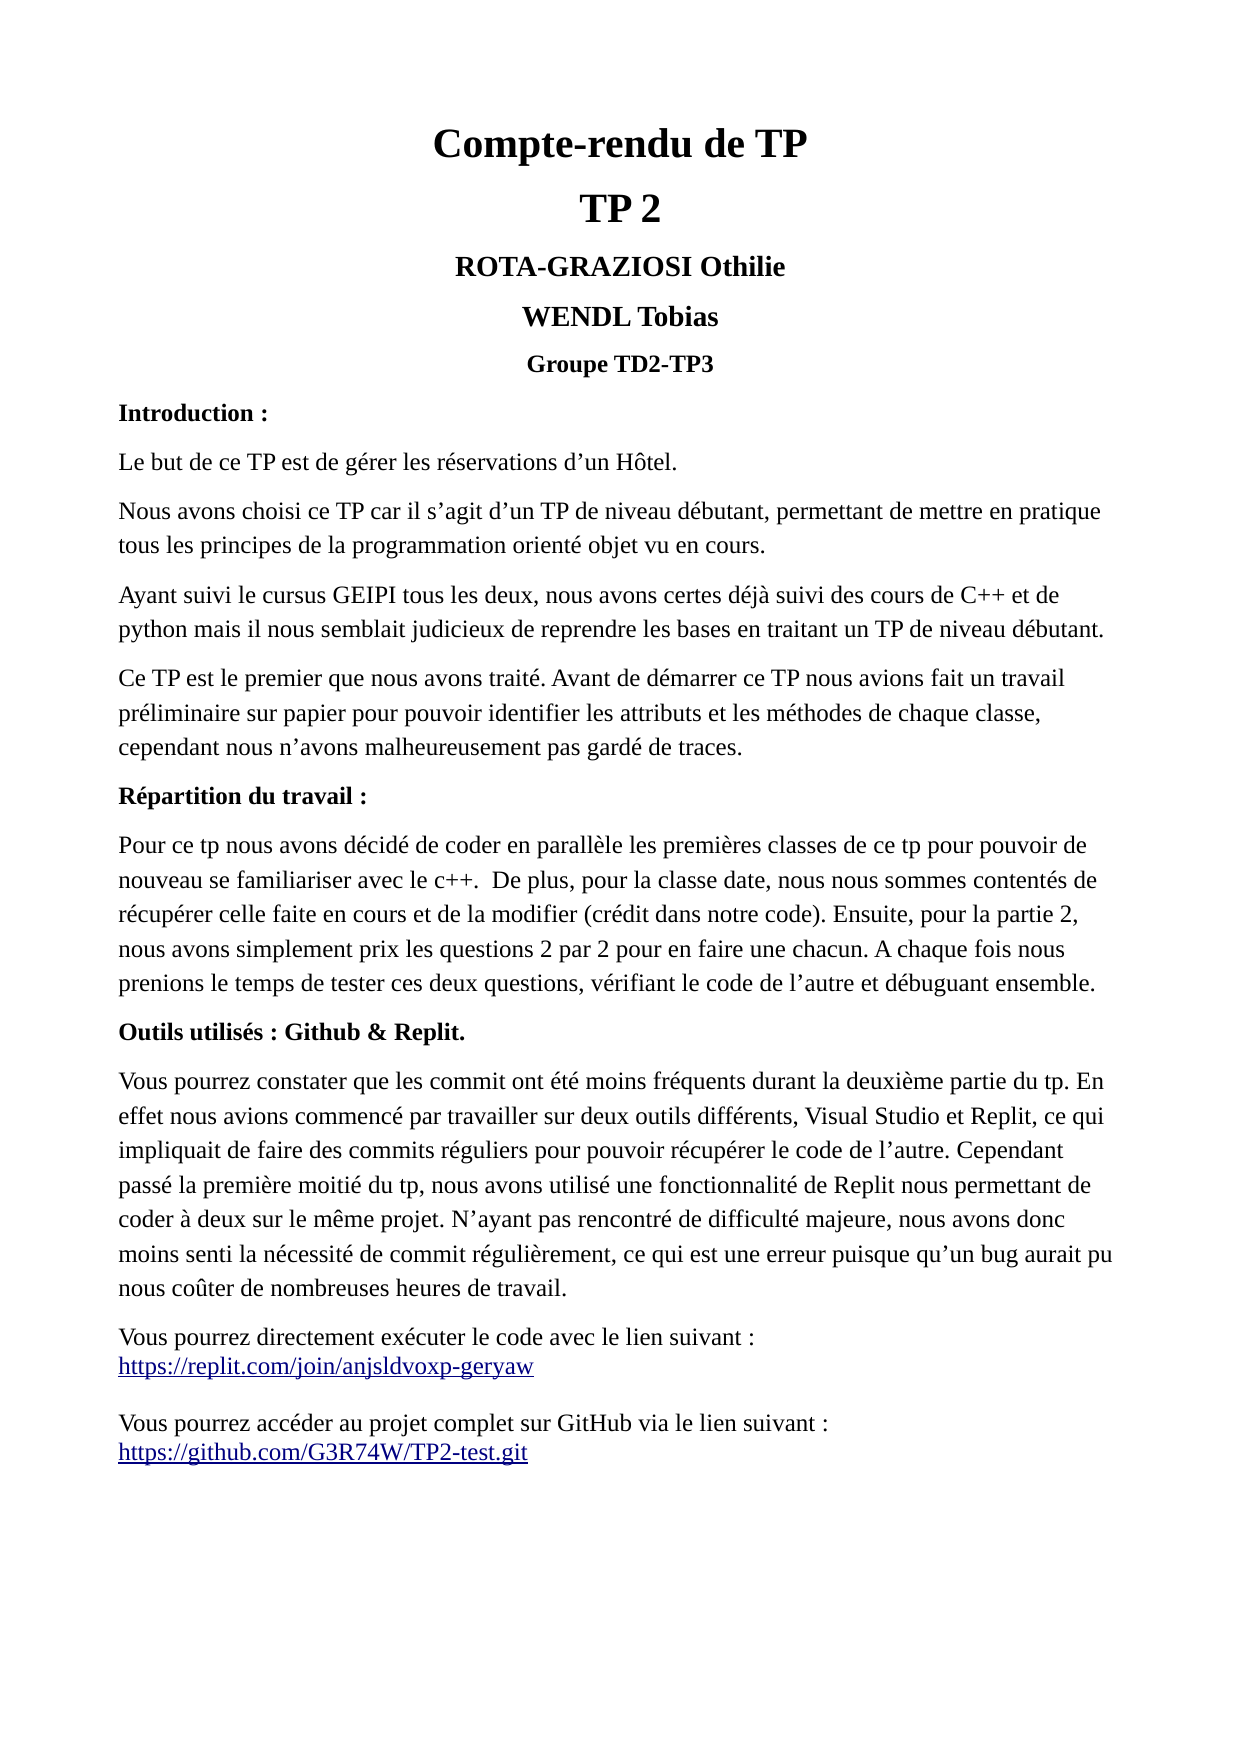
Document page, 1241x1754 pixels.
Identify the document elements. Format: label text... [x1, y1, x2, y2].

text WENDL Tobias [118, 299, 1122, 332]
text Introduction : [118, 398, 1122, 427]
text TP 2 [118, 183, 1122, 231]
text Ce TP est le premier que nous avons traité. Avant de démarrer ce TP nous avions fait un travail préliminaire sur papier pour pouvoir identifier les attributs et les méthodes de chaque classe, cependant nous n’avons malheureusement pas gardé de traces. [118, 663, 1122, 761]
text Vous pourrez constater que les commit ont été moins fréquents durant la deuxième partie du tp. En effet nous avions commencé par travailler sur deux outils différents, Visual Studio et Replit, ce qui impliquait de faire des commits réguliers pour pouvoir récupérer le code de l’autre. Cependant passé la première moitié du tp, nous avons utilisé une fonctionnalité de Replit nous permettant de coder à deux sur le même projet. N’ayant pas rencontré de difficulté majeure, nous avons donc moins senti la nécessité de commit régulièrement, ce qui est une erreur puisque qu’un bug aurait pu nous coûter de nombreuses heures de travail. [118, 1066, 1122, 1302]
text Vous pourrez directement exécuter le code avec le lien suivant : [118, 1322, 1122, 1351]
text ROTA-GRAZIOSI Othilie [118, 249, 1122, 282]
text https://replit.com/join/anjsldvoxp-geryaw [118, 1351, 1122, 1380]
text Ayant suivi le cursus GEIPI tous les deux, nous avons certes déjà suivi des cours de C++ et de python mais il nous semblait judicieux de reprendre les bases en traitant un TP de niveau débutant. [118, 580, 1122, 643]
text Compte-rendu de TP [118, 118, 1122, 166]
text Pour ce tp nous avons décidé de coder en parallèle les premières classes de ce tp pour pouvoir de nouveau se familiariser avec le c++. De plus, pour la classe date, nous nous sommes contentés de récupérer celle faite en cours et de la modifier (crédit dans notre code). Ensuite, pour la partie 2, nous avons simplement prix les questions 2 par 2 pour en faire une chacun. A chaque fois nous prenions le temps de tester ces deux questions, vérifiant le code de l’autre et débuguant ensemble. [118, 830, 1122, 997]
text Le but de ce TP est de gérer les réservations d’un Hôtel. [118, 447, 1122, 476]
text Outils utilisés : Github & Replit. [118, 1017, 1122, 1046]
text https://github.com/G3R74W/TP2-test.git [118, 1437, 1122, 1466]
text Vous pourrez accéder au projet complet sur GitHub via le lien suivant : [118, 1408, 1122, 1437]
text Répartition du travail : [118, 781, 1122, 810]
text Nous avons choisi ce TP car il s’agit d’un TP de niveau débutant, permettant de mettre en pratique tous les principes de la programmation orienté objet vu en cours. [118, 496, 1122, 559]
text Groupe TD2-TP3 [118, 349, 1122, 378]
